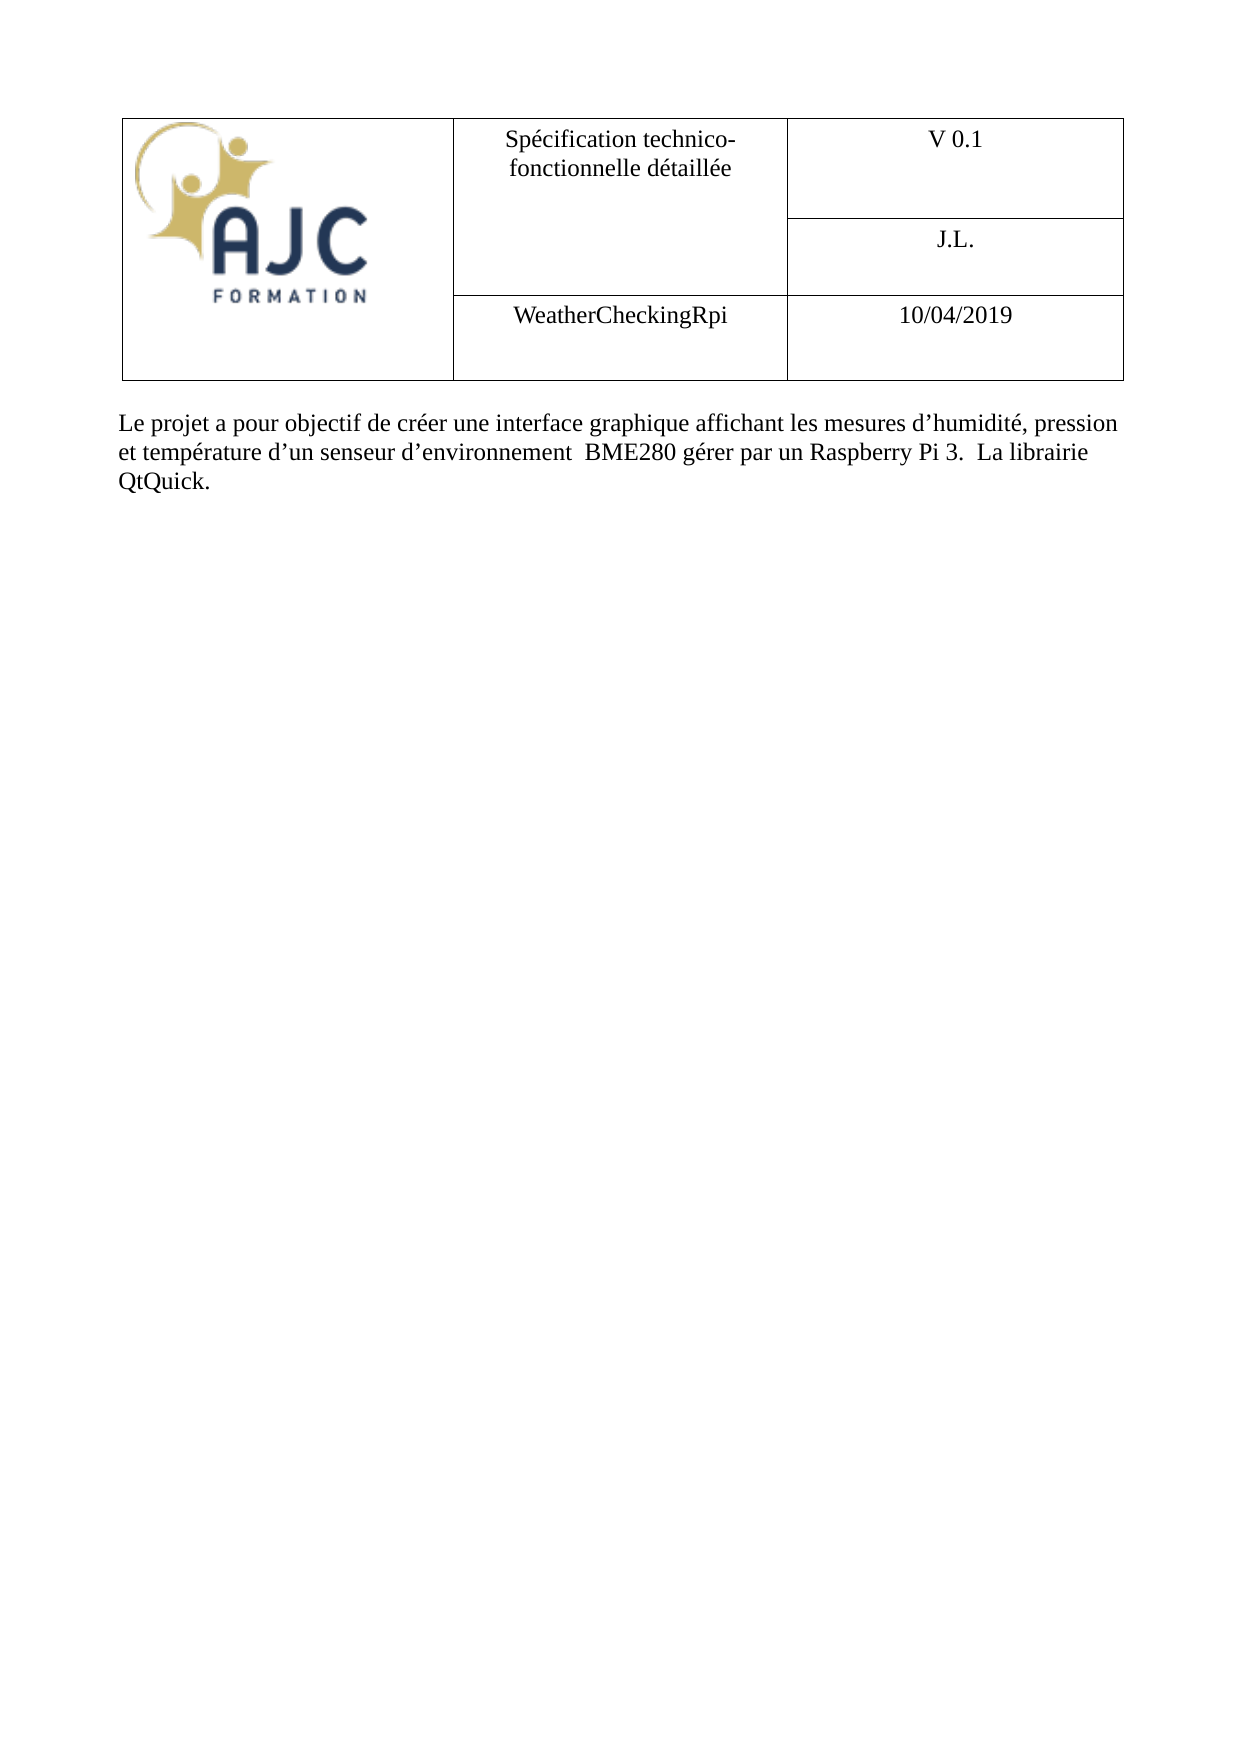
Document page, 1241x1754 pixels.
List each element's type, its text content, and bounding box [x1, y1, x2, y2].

picture [134, 121, 369, 305]
table_cell 10/04/2019 [788, 296, 1123, 380]
table_cell WeatherCheckingRpi [454, 296, 787, 380]
table_header V 0.1 [788, 119, 1123, 218]
table_cell J.L. [788, 219, 1123, 295]
table_header [123, 119, 453, 380]
text Le projet a pour objectif de créer une interface graphique affichant les mesures d’humidité, pression et température d’un senseur d’environnement BME280 gérer par un Raspberry Pi 3. La librairie QtQuick. [118, 408, 1122, 495]
table_header Spécification technico-fonctionnelle détaillée [454, 119, 787, 295]
